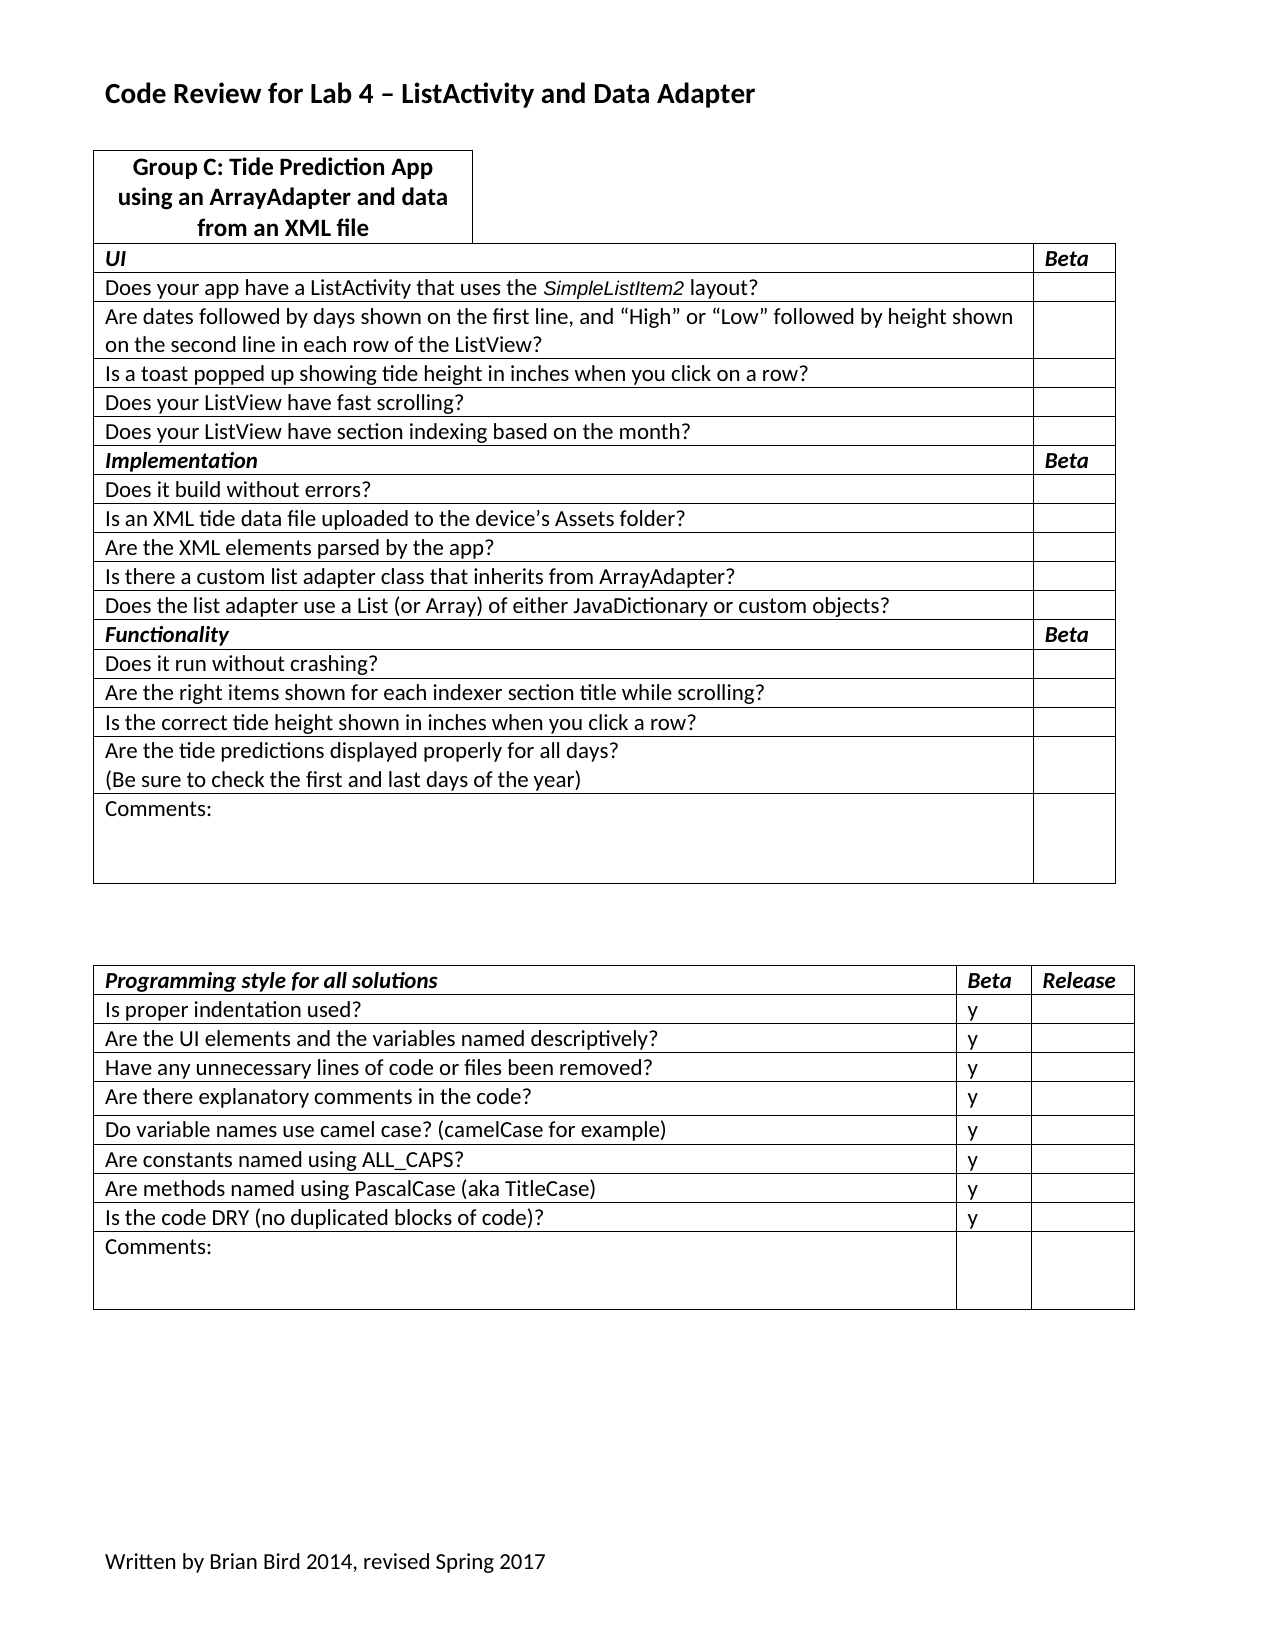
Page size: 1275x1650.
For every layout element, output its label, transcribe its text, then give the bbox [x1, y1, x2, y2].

table_cell Is a toast popped up showing tide height in inches when you click on a row? [94, 359, 1033, 387]
table_cell Beta [1034, 620, 1115, 648]
table_cell Are methods named using PascalCase (aka TitleCase) [94, 1174, 956, 1202]
table_cell y [957, 995, 1031, 1023]
table_cell y [957, 1082, 1031, 1114]
table_cell Does it run without crashing? [94, 650, 1033, 677]
table_header Group C: Tide Prediction App using an ArrayAdapter and data from an XML file [94, 151, 472, 243]
table_cell Does your ListView have section indexing based on the month? [94, 417, 1033, 445]
table_cell Are the tide predictions displayed properly for all days? (Be sure to check the first and last days of the year) [94, 737, 1033, 793]
table_cell Are the XML elements parsed by the app? [94, 533, 1033, 561]
table_cell [1032, 1203, 1134, 1231]
table_cell Beta [1034, 446, 1115, 474]
table_cell Are the UI elements and the variables named descriptively? [94, 1024, 956, 1052]
table_cell [1034, 273, 1115, 301]
table_cell [1032, 1145, 1134, 1173]
table_cell [1034, 533, 1115, 561]
table_cell y [957, 1053, 1031, 1081]
table_cell y [957, 1024, 1031, 1052]
table_cell y [957, 1145, 1031, 1173]
table_cell [1034, 562, 1115, 590]
table_cell Is the correct tide height shown in inches when you click a row? [94, 708, 1033, 736]
table_cell [1032, 1232, 1134, 1308]
table_cell [1034, 708, 1115, 736]
table_cell Does your ListView have fast scrolling? [94, 388, 1033, 416]
table_cell [1034, 388, 1115, 416]
table_cell [1032, 995, 1134, 1023]
table_cell Comments: [94, 794, 1033, 883]
table_cell Have any unnecessary lines of code or files been removed? [94, 1053, 956, 1081]
table_cell y [957, 1203, 1031, 1231]
table_cell [1034, 679, 1115, 707]
table_cell Is there a custom list adapter class that inherits from ArrayAdapter? [94, 562, 1033, 590]
table_cell [1032, 1024, 1134, 1052]
table_cell [1034, 737, 1115, 793]
table_cell Is proper indentation used? [94, 995, 956, 1023]
table_cell [1034, 794, 1115, 883]
table_cell Is an XML tide data file uploaded to the device’s Assets folder? [94, 504, 1033, 532]
table_cell Does your app have a ListActivity that uses the SimpleListItem2 layout? [94, 273, 1033, 301]
table_cell Are dates followed by days shown on the first line, and “High” or “Low” followed by height shown on the second line in each row of the ListView? [94, 302, 1033, 358]
table_cell Are there explanatory comments in the code? [94, 1082, 956, 1114]
table_cell Are constants named using ALL_CAPS? [94, 1145, 956, 1173]
table_cell Is the code DRY (no duplicated blocks of code)? [94, 1203, 956, 1231]
table_cell Beta [1034, 244, 1115, 272]
table_cell [1032, 1174, 1134, 1202]
table_cell [1034, 359, 1115, 387]
table_cell Do variable names use camel case? (camelCase for example) [94, 1116, 956, 1144]
table_cell Functionality [94, 620, 1033, 648]
table_cell Does the list adapter use a List (or Array) of either JavaDictionary or custom objects? [94, 591, 1033, 619]
table_cell [1034, 475, 1115, 503]
table_cell [957, 1232, 1031, 1308]
table_cell Does it build without errors? [94, 475, 1033, 503]
table_header Release [1032, 966, 1134, 994]
table_cell [1034, 302, 1115, 358]
table_cell y [957, 1174, 1031, 1202]
table_header Programming style for all solutions [94, 966, 956, 994]
table_cell [1032, 1053, 1134, 1081]
table_cell UI [94, 244, 1033, 272]
table_cell [1034, 650, 1115, 677]
table_cell Are the right items shown for each indexer section title while scrolling? [94, 679, 1033, 707]
table_cell [1034, 591, 1115, 619]
table_cell Implementation [94, 446, 1033, 474]
table_cell Comments: [94, 1232, 956, 1308]
table_cell [1034, 504, 1115, 532]
table_cell [1032, 1116, 1134, 1144]
table_header Beta [957, 966, 1031, 994]
table_cell y [957, 1116, 1031, 1144]
table_cell [1034, 417, 1115, 445]
table_cell [1032, 1082, 1134, 1114]
